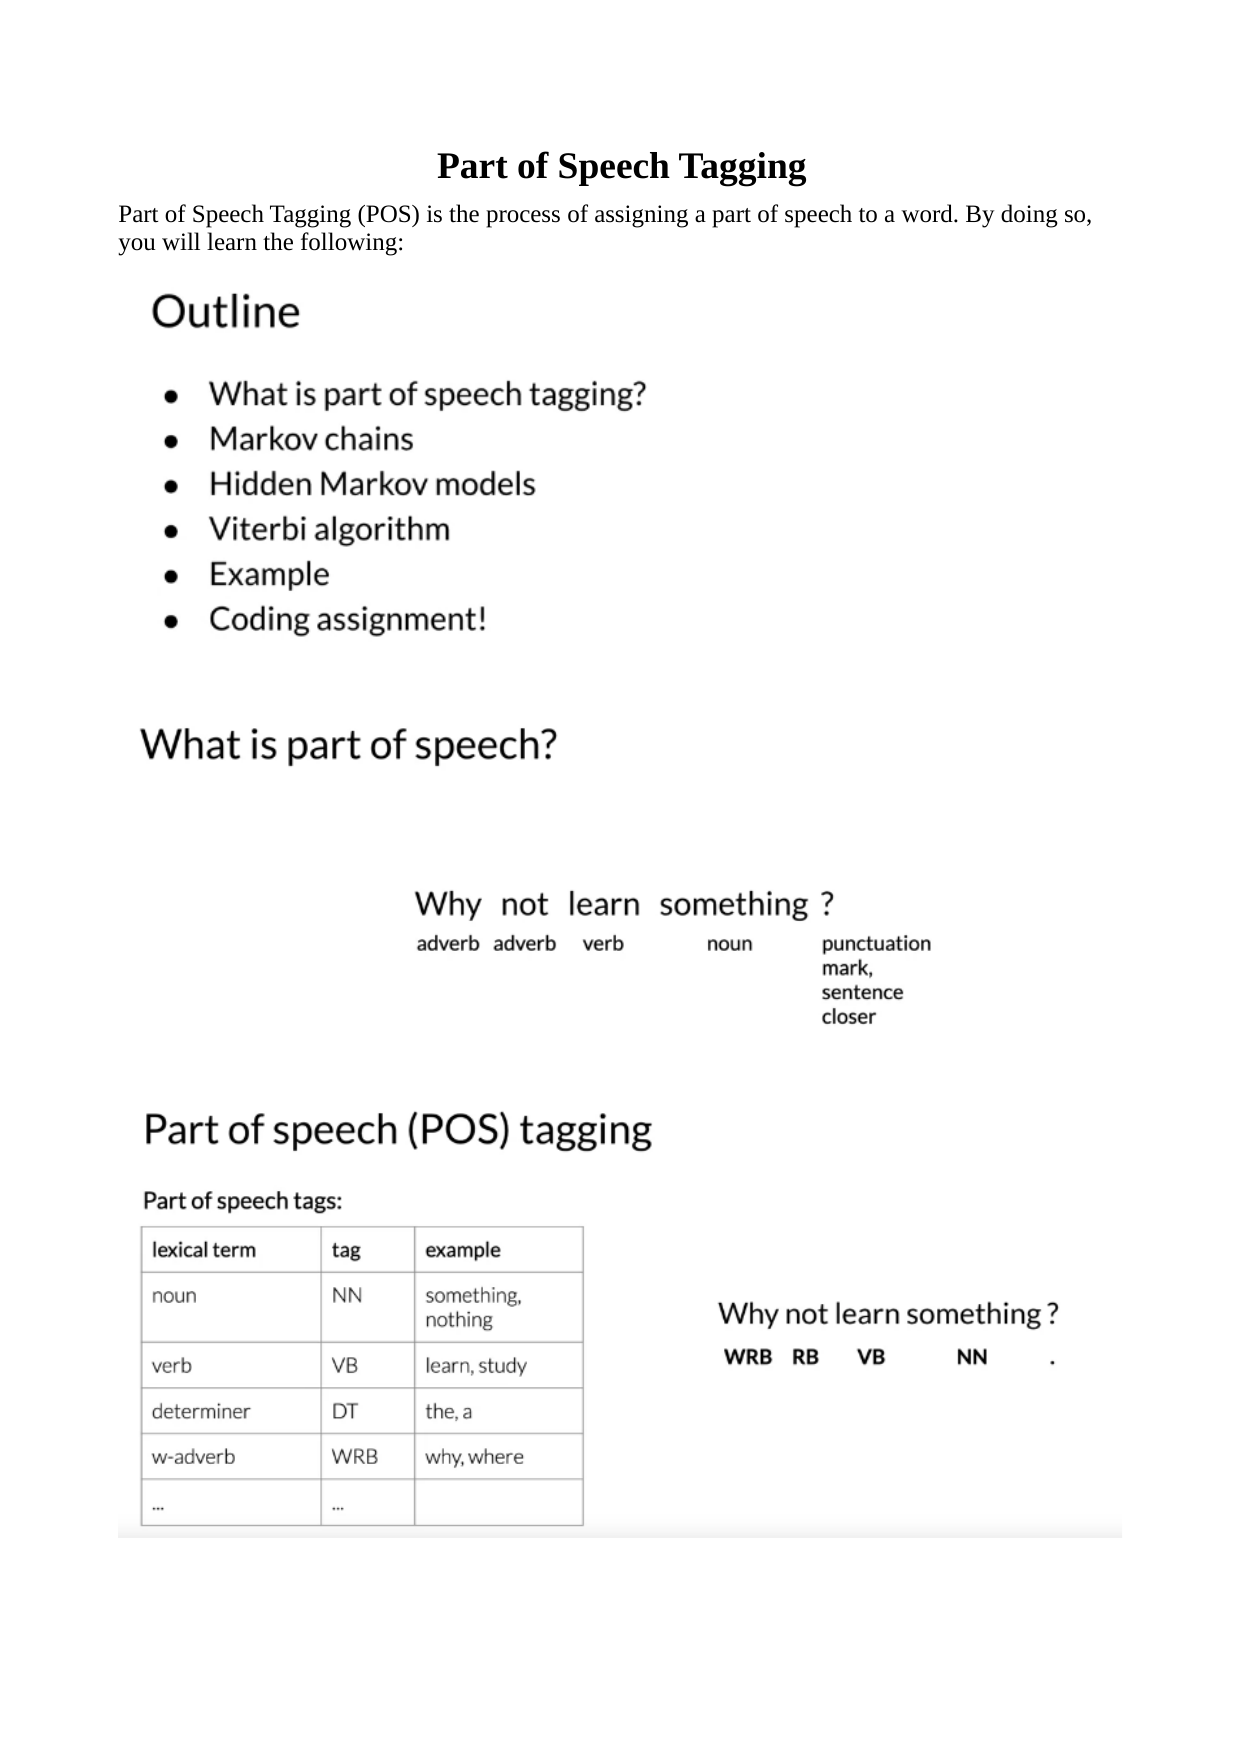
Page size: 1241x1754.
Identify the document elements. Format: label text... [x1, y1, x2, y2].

picture [118, 1103, 1123, 1538]
picture [118, 718, 1123, 1046]
subtitle Part of Speech Tagging [118, 143, 1122, 186]
picture [118, 285, 1123, 661]
text Part of Speech Tagging (POS) is the process of assigning a part of speech to a word. By doing so, you will learn the following: [118, 199, 1122, 256]
